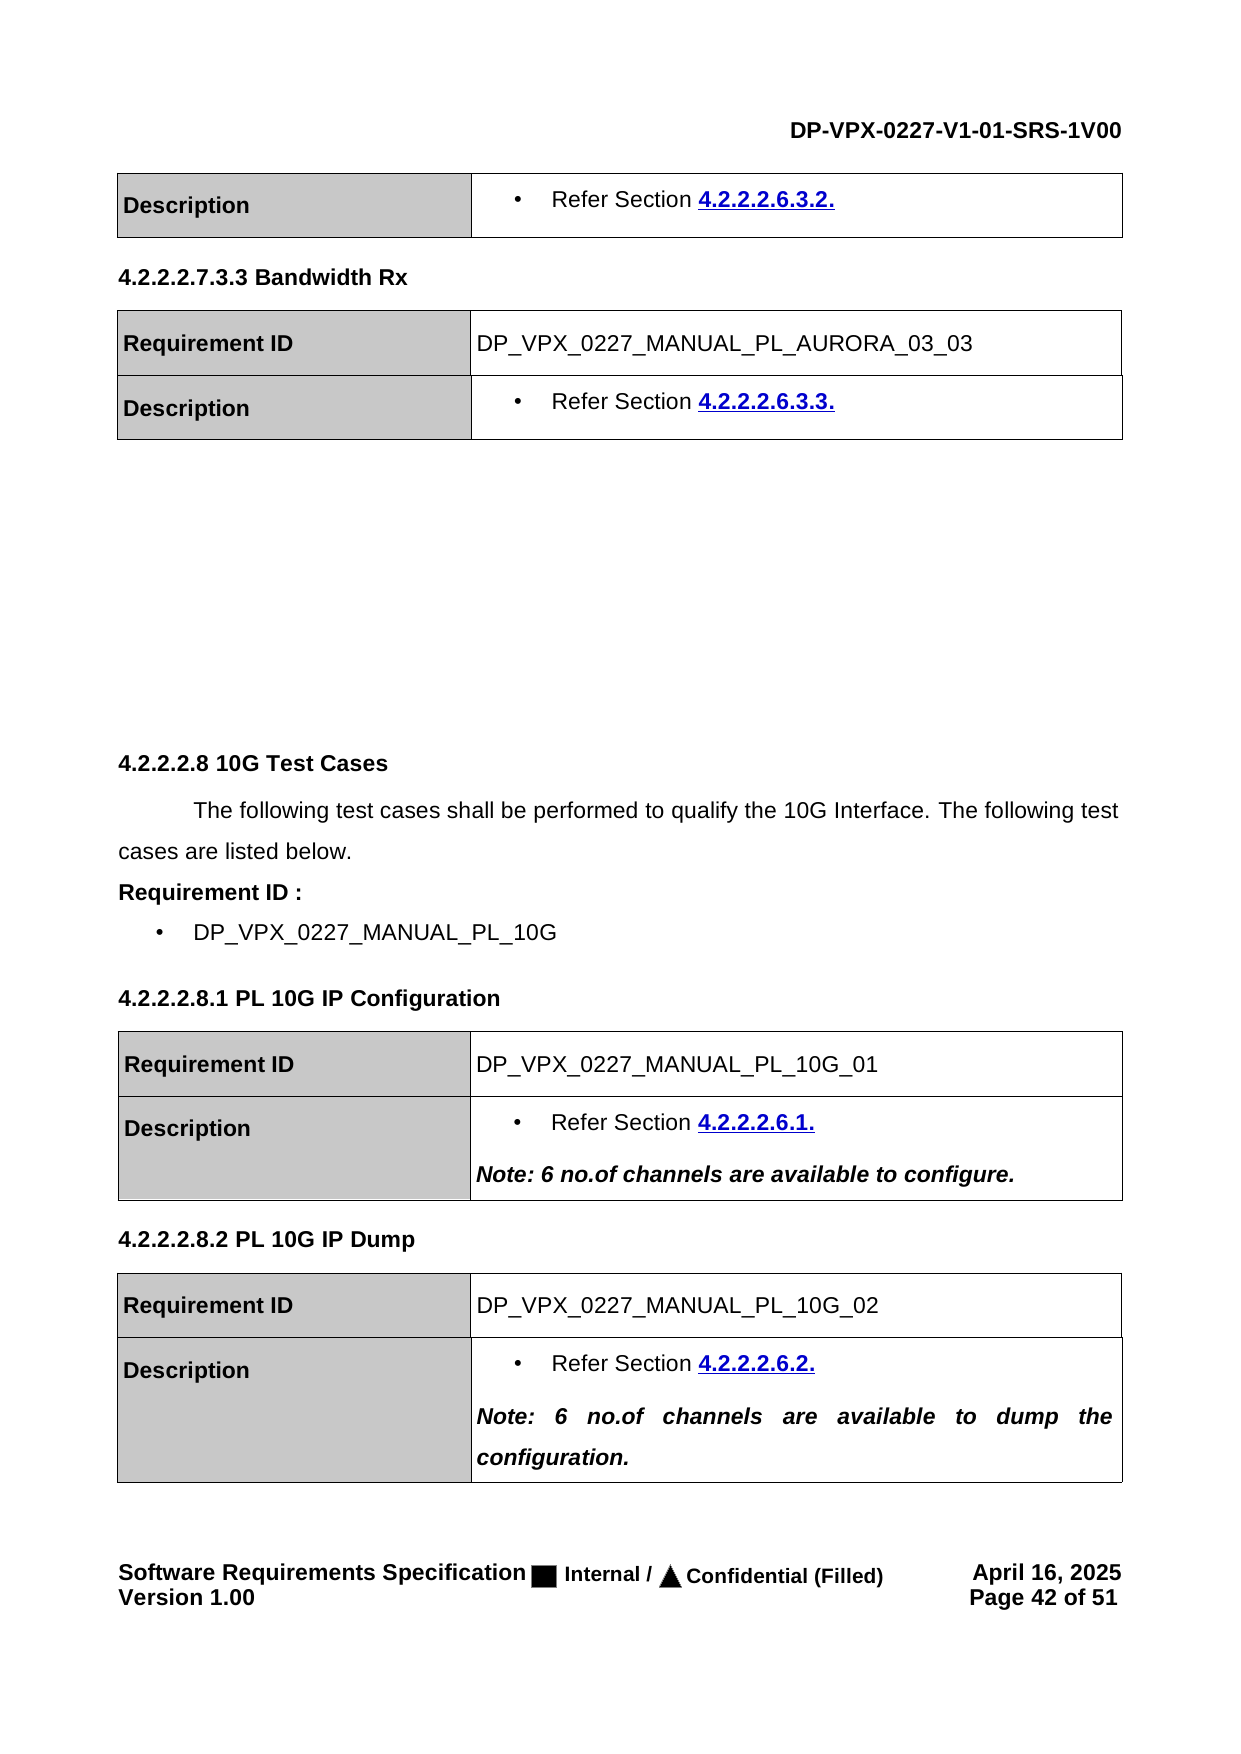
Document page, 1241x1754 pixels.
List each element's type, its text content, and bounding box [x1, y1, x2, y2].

text The following test cases shall be performed to qualify the 10G Interface. The following test cases are listed below. [118, 797, 1122, 864]
table_cell Description [118, 376, 471, 439]
subtitle PL 10G IP Configuration [118, 984, 1122, 1011]
table_header Requirement ID [118, 311, 470, 375]
table_cell Refer Section 4.2.2.2.6.1. Note: 6 no.of channels are available to configure. [471, 1097, 1122, 1199]
table_cell Refer Section 4.2.2.2.6.3.2. [472, 174, 1122, 237]
subtitle 10G Test Cases [118, 750, 1122, 777]
text Requirement ID : [118, 878, 1122, 905]
table_header DP_VPX_0227_MANUAL_PL_10G_01 [471, 1032, 1122, 1096]
subtitle Bandwidth Rx [118, 263, 1122, 290]
table_header Requirement ID [118, 1274, 470, 1337]
table_header Requirement ID [119, 1032, 470, 1096]
table_cell Description [119, 1097, 470, 1199]
list DP_VPX_0227_MANUAL_PL_10G [156, 918, 1122, 946]
table_cell Refer Section 4.2.2.2.6.3.3. [472, 376, 1122, 439]
table_header DP_VPX_0227_MANUAL_PL_10G_02 [471, 1274, 1121, 1337]
subtitle PL 10G IP Dump [118, 1226, 1122, 1253]
table_header DP_VPX_0227_MANUAL_PL_AURORA_03_03 [471, 311, 1121, 375]
table_cell Refer Section 4.2.2.2.6.2. Note: 6 no.of channels are available to dump the configuration. [472, 1338, 1122, 1482]
table_cell Description [118, 174, 471, 237]
table_cell Description [118, 1338, 471, 1482]
